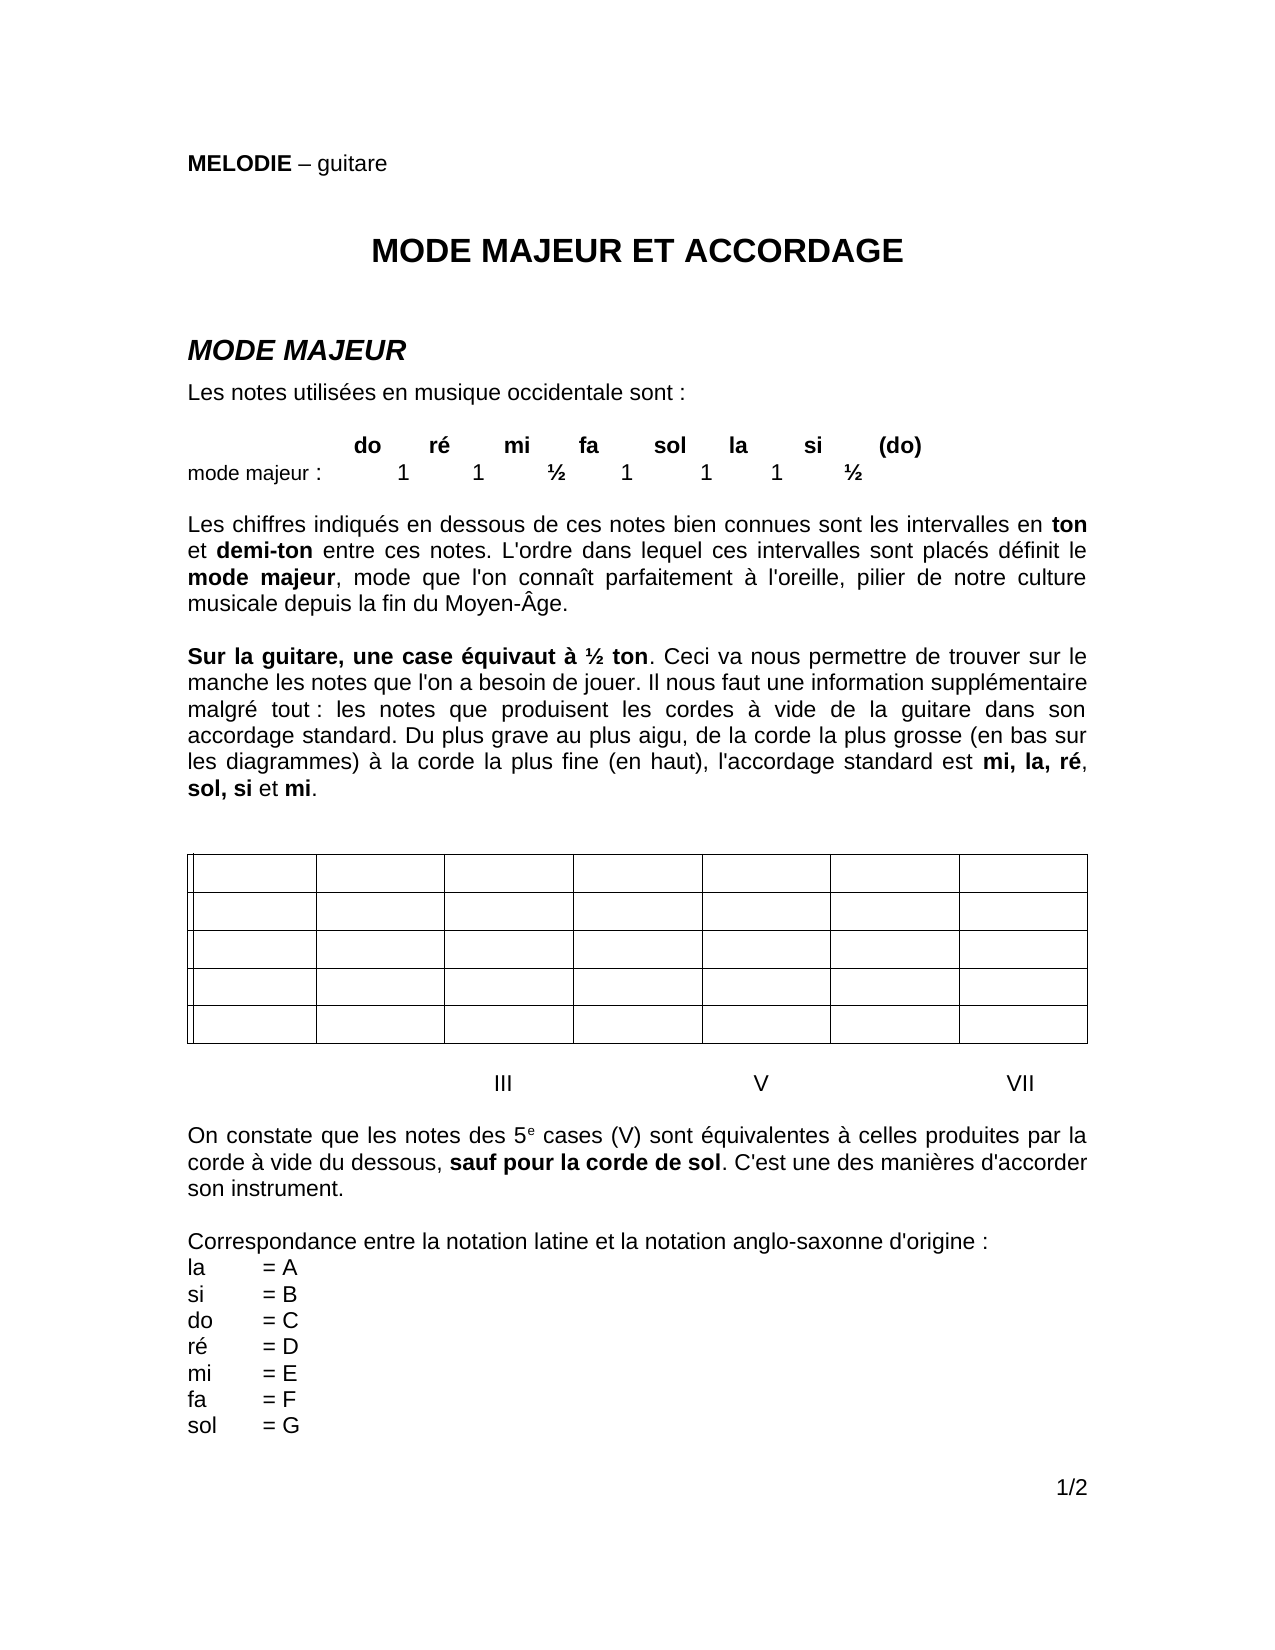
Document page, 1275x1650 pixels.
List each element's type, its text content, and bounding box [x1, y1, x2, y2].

table_cell [831, 893, 959, 929]
table_cell [188, 931, 193, 967]
table_cell [317, 893, 444, 929]
text Correspondance entre la notation latine et la notation anglo-saxonne d'origine : [187, 1228, 1087, 1254]
table_cell [574, 931, 702, 967]
text sol = G [187, 1412, 1087, 1439]
table_header [831, 855, 959, 892]
table_cell [831, 1006, 959, 1043]
table_header [317, 855, 444, 892]
table_cell [445, 1006, 573, 1043]
table_header [188, 855, 193, 892]
table_cell [317, 1006, 444, 1043]
table_cell [445, 969, 573, 1005]
table_cell [317, 931, 444, 967]
table_cell [188, 893, 193, 929]
text III V VII [187, 1070, 1087, 1096]
table_header [194, 855, 316, 892]
table_cell [194, 893, 316, 929]
table_header [703, 855, 830, 892]
text On constate que les notes des 5e cases (V) sont équivalentes à celles produites par la corde à vide du dessous, sauf pour la corde de sol. C'est une des manières d'accorder son instrument. [187, 1122, 1087, 1202]
text Les notes utilisées en musique occidentale sont : [187, 379, 1087, 406]
text Les chiffres indiqués en dessous de ces notes bien connues sont les intervalles en ton et demi-ton entre ces notes. L'ordre dans lequel ces intervalles sont placés définit le mode majeur, mode que l'on connaît parfaitement à l'oreille, pilier de notre culture musicale depuis la fin du Moyen-Âge. [187, 511, 1087, 617]
table_cell [831, 969, 959, 1005]
subtitle MODE MAJEUR [187, 333, 1087, 367]
table_cell [831, 931, 959, 967]
table_cell [960, 893, 1087, 929]
table_cell [317, 969, 444, 1005]
table_cell [703, 1006, 830, 1043]
text ré = D [187, 1333, 1087, 1360]
text si = B [187, 1281, 1087, 1307]
table_cell [703, 969, 830, 1005]
text mode majeur : 1 1 ½ 1 1 1 ½ [187, 458, 1087, 485]
text do = C [187, 1307, 1087, 1333]
table_cell [960, 931, 1087, 967]
table_cell [194, 1006, 316, 1043]
table_cell [188, 1006, 193, 1043]
table_cell [703, 931, 830, 967]
text do ré mi fa sol la si (do) [187, 432, 1087, 458]
table_cell [574, 1006, 702, 1043]
table_header [960, 855, 1087, 892]
text mi = E [187, 1360, 1087, 1386]
text la = A [187, 1254, 1087, 1281]
table_cell [194, 931, 316, 967]
text fa = F [187, 1386, 1087, 1412]
table_cell [188, 969, 193, 1005]
table_cell [194, 969, 316, 1005]
table_cell [960, 1006, 1087, 1043]
table_cell [960, 969, 1087, 1005]
table_cell [445, 931, 573, 967]
table_cell [703, 893, 830, 929]
table_header [445, 855, 573, 892]
table_cell [445, 893, 573, 929]
table_cell [574, 893, 702, 929]
table_cell [574, 969, 702, 1005]
subtitle MODE MAJEUR ET ACCORDAGE [187, 231, 1087, 269]
text Sur la guitare, une case équivaut à ½ ton. Ceci va nous permettre de trouver sur le manche les notes que l'on a besoin de jouer. Il nous faut une information supplémentaire malgré tout : les notes que produisent les cordes à vide de la guitare dans son accordage standard. Du plus grave au plus aigu, de la corde la plus grosse (en bas sur les diagrammes) à la corde la plus fine (en haut), l'accordage standard est mi, la, ré, sol, si et mi. [187, 643, 1087, 801]
table_header [574, 855, 702, 892]
